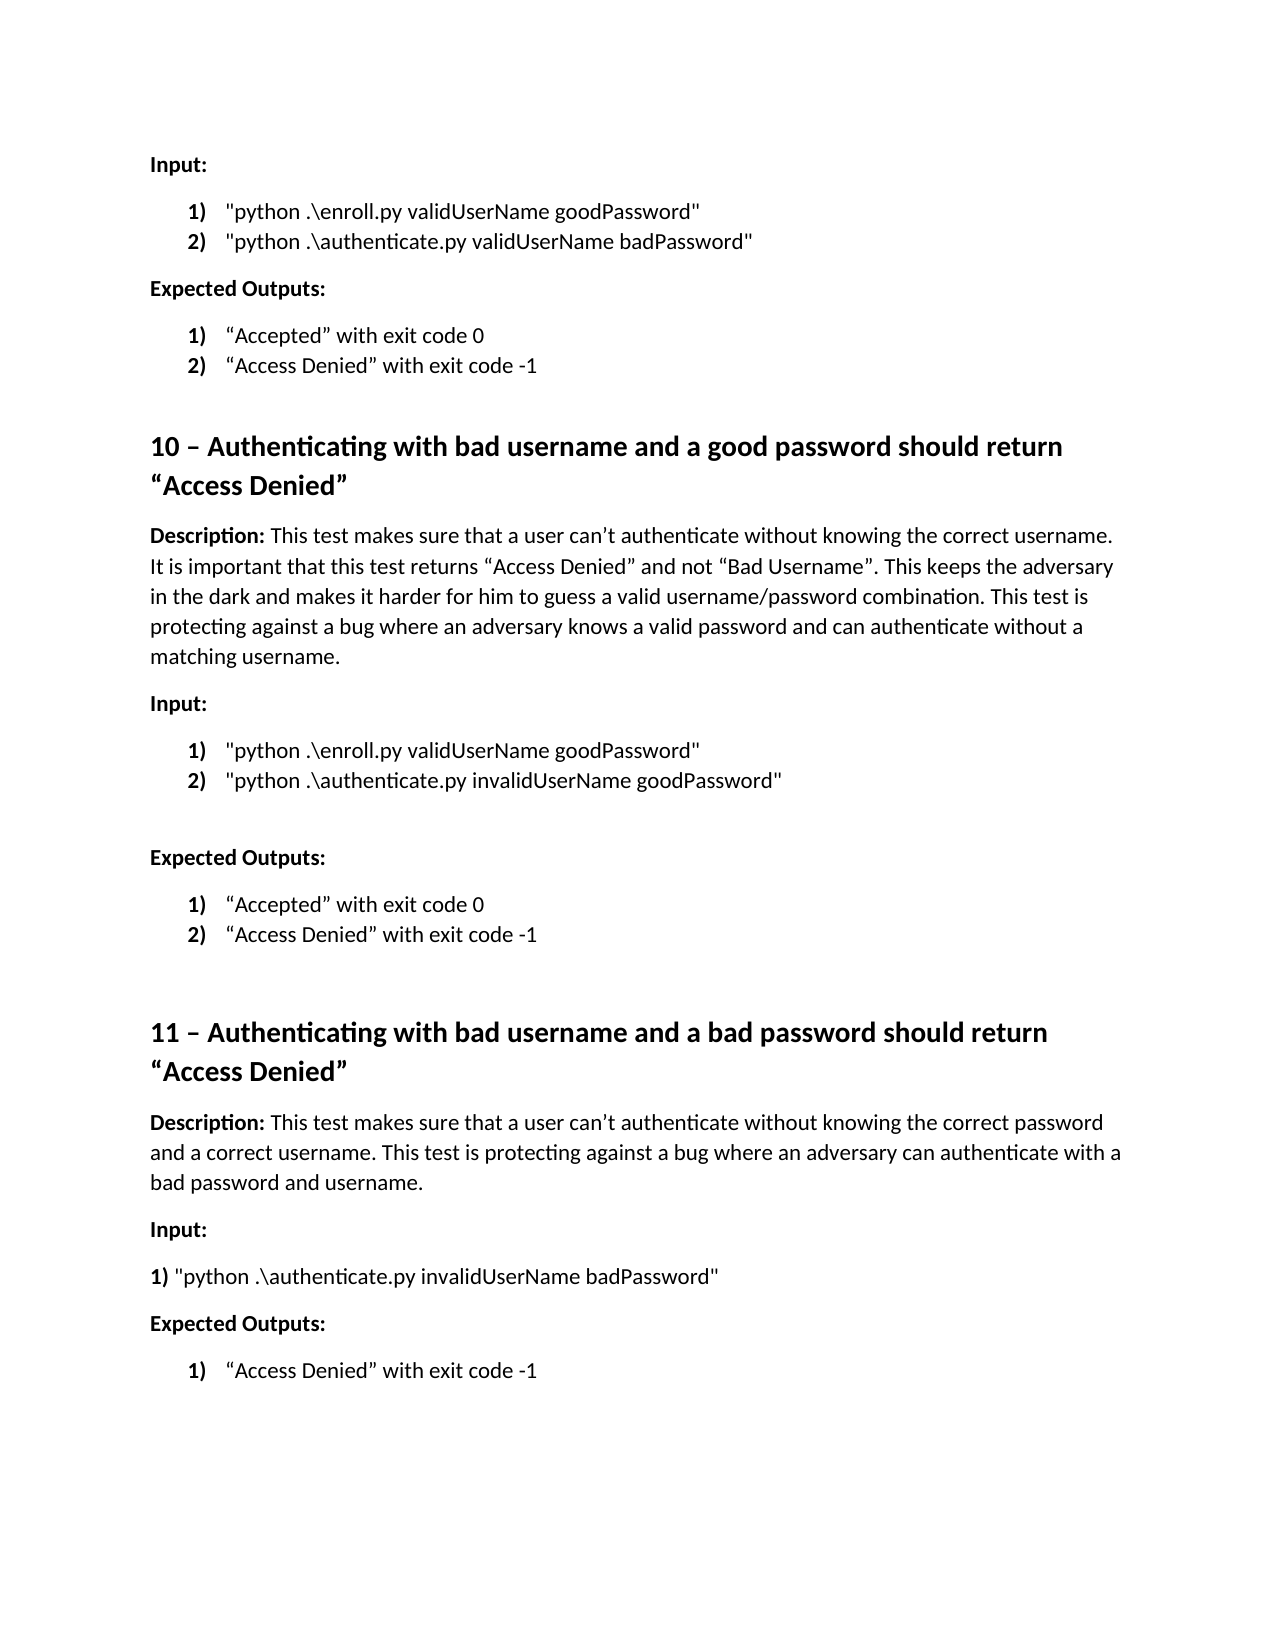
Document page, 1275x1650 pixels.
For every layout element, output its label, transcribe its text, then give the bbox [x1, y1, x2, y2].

list “Access Denied” with exit code -1 [187, 921, 1125, 949]
text Description: This test makes sure that a user can’t authenticate without knowing the correct username. It is important that this test returns “Access Denied” and not “Bad Username”. This keeps the adversary in the dark and makes it harder for him to guess a valid username/password combination. This test is protecting against a bug where an adversary knows a valid password and can authenticate without a matching username. [150, 522, 1125, 671]
list “Accepted” with exit code 0 [187, 321, 1125, 349]
list “Access Denied” with exit code -1 [187, 351, 1125, 379]
list "python .\authenticate.py invalidUserName goodPassword" [187, 766, 1125, 794]
list “Accepted” with exit code 0 [187, 890, 1125, 918]
list "python .\enroll.py validUserName goodPassword" [187, 736, 1125, 764]
list “Access Denied” with exit code -1 [187, 1356, 1125, 1384]
list "python .\authenticate.py validUserName badPassword" [187, 227, 1125, 255]
text Input: [150, 1215, 1125, 1243]
text 11 – Authenticating with bad username and a bad password should return “Access Denied” [150, 1014, 1125, 1088]
text Expected Outputs: [150, 274, 1125, 302]
text 1) "python .\authenticate.py invalidUserName badPassword" [150, 1262, 1125, 1290]
text Input: [150, 150, 1125, 178]
text 10 – Authenticating with bad username and a good password should return “Access Denied” [150, 428, 1125, 502]
text Expected Outputs: [150, 1309, 1125, 1337]
list "python .\enroll.py validUserName goodPassword" [187, 197, 1125, 225]
text Description: This test makes sure that a user can’t authenticate without knowing the correct password and a correct username. This test is protecting against a bug where an adversary can authenticate with a bad password and username. [150, 1108, 1125, 1196]
text Expected Outputs: [150, 843, 1125, 872]
text Input: [150, 689, 1125, 717]
